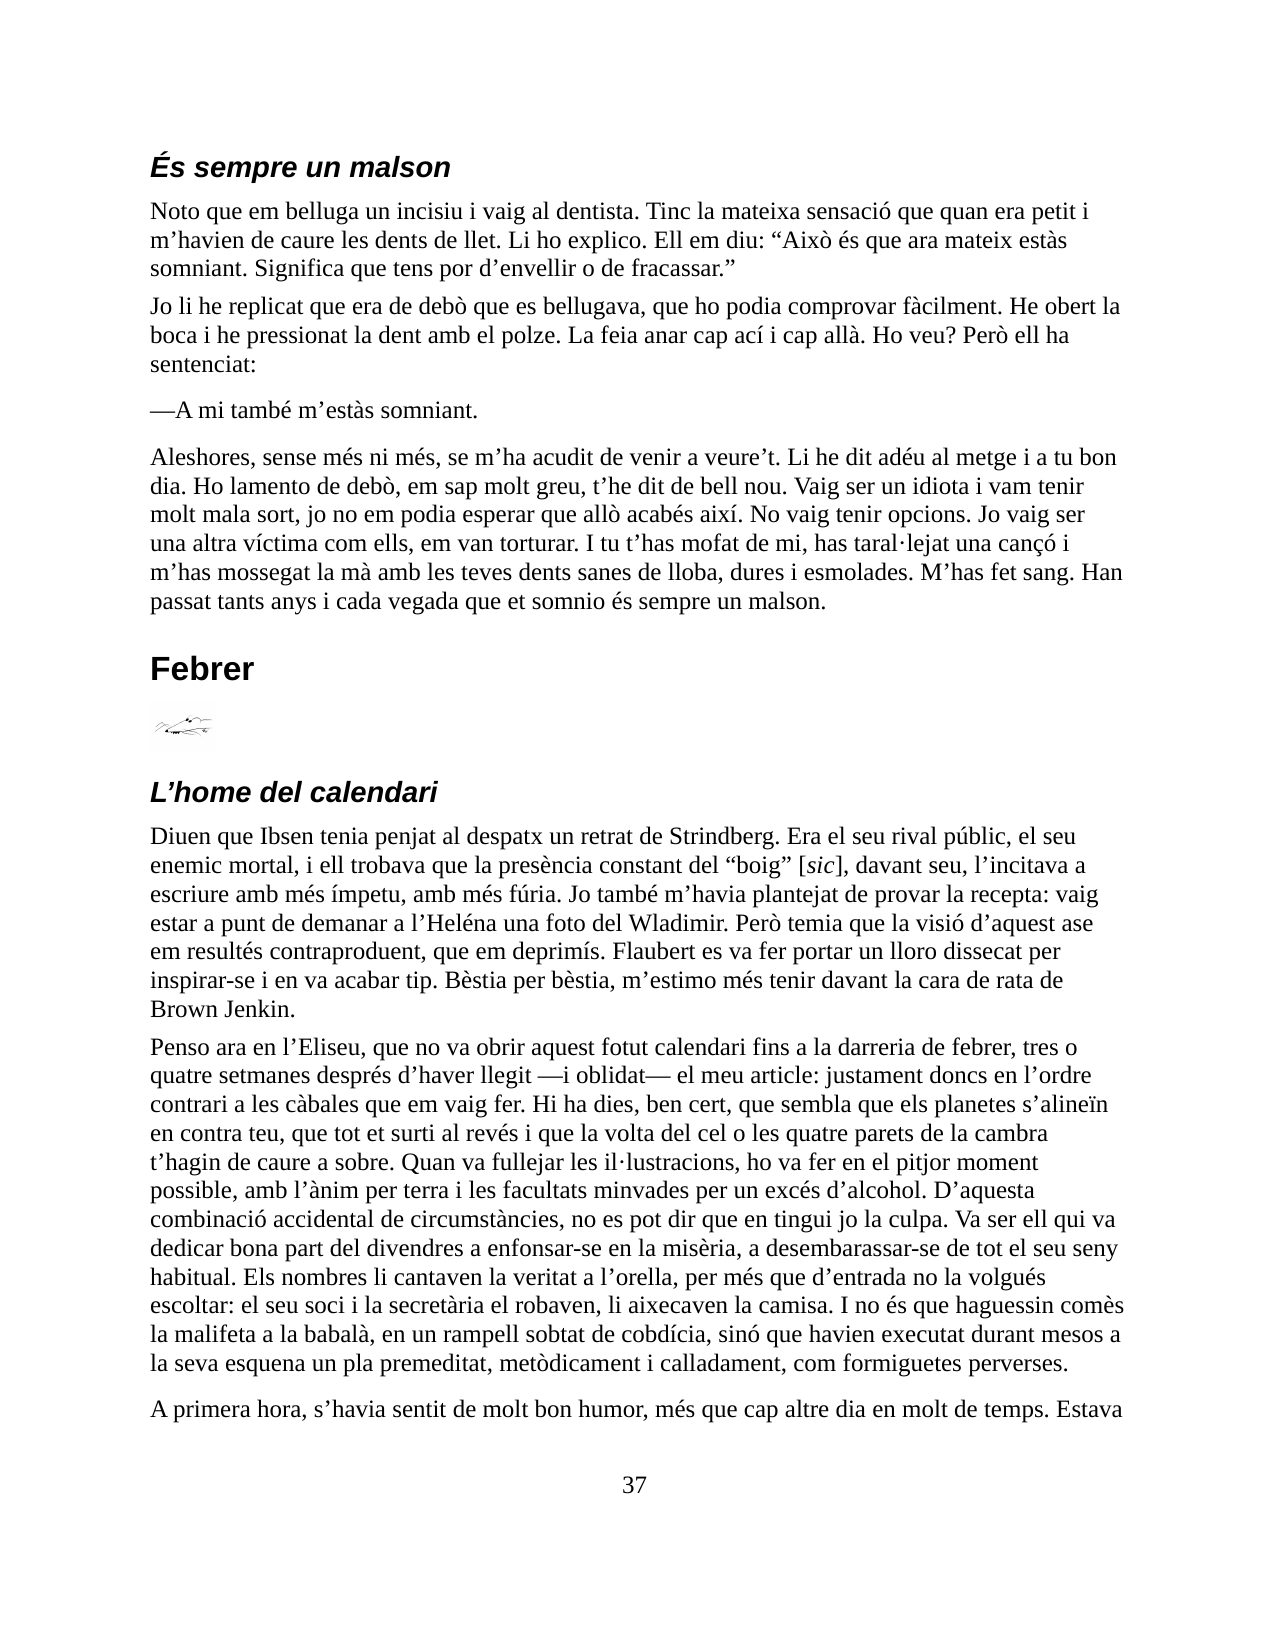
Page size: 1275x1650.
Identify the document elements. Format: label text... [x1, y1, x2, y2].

text Diuen que Ibsen tenia penjat al despatx un retrat de Strindberg. Era el seu rival públic, el seu enemic mortal, i ell trobava que la presència constant del “boig” [sic], davant seu, l’incitava a escriure amb més ímpetu, amb més fúria. Jo també m’havia plantejat de provar la recepta: vaig estar a punt de demanar a l’Heléna una foto del Wladimir. Però temia que la visió d’aquest ase em resultés contraproduent, que em deprimís. Flaubert es va fer portar un lloro dissecat per inspirar-se i en va acabar tip. Bèstia per bèstia, m’estimo més tenir davant la cara de rata de Brown Jenkin. [150, 821, 1125, 1023]
picture [150, 699, 218, 751]
text Noto que em belluga un incisiu i vaig al dentista. Tinc la mateixa sensació que quan era petit i m’havien de caure les dents de llet. Li ho explico. Ell em diu: “Això és que ara mateix estàs somniant. Significa que tens por d’envellir o de fracassar.” [150, 196, 1125, 282]
text Aleshores, sense més ni més, se m’ha acudit de venir a veure’t. Li he dit adéu al metge i a tu bon dia. Ho lamento de debò, em sap molt greu, t’he dit de bell nou. Vaig ser un idiota i vam tenir molt mala sort, jo no em podia esperar que allò acabés així. No vaig tenir opcions. Jo vaig ser una altra víctima com ells, em van torturar. I tu t’has mofat de mi, has taral·lejat una cançó i m’has mossegat la mà amb les teves dents sanes de lloba, dures i esmolades. M’has fet sang. Han passat tants anys i cada vegada que et somnio és sempre un malson. [150, 442, 1125, 614]
subtitle Febrer [150, 648, 1125, 687]
text Penso ara en l’Eliseu, que no va obrir aquest fotut calendari fins a la darreria de febrer, tres o quatre setmanes després d’haver llegit —i oblidat— el meu article: justament doncs en l’ordre contrari a les càbales que em vaig fer. Hi ha dies, ben cert, que sembla que els planetes s’alineïn en contra teu, que tot et surti al revés i que la volta del cel o les quatre parets de la cambra t’hagin de caure a sobre. Quan va fullejar les il·lustracions, ho va fer en el pitjor moment possible, amb l’ànim per terra i les facultats minvades per un excés d’alcohol. D’aquesta combinació accidental de circumstàncies, no es pot dir que en tingui jo la culpa. Va ser ell qui va dedicar bona part del divendres a enfonsar-se en la misèria, a desembarassar-se de tot el seu seny habitual. Els nombres li cantaven la veritat a l’orella, per més que d’entrada no la volgués escoltar: el seu soci i la secretària el robaven, li aixecaven la camisa. I no és que haguessin comès la malifeta a la babalà, en un rampell sobtat de cobdícia, sinó que havien executat durant mesos a la seva esquena un pla premeditat, metòdicament i calladament, com formiguetes perverses. [150, 1032, 1125, 1377]
text Jo li he replicat que era de debò que es bellugava, que ho podia comprovar fàcilment. He obert la boca i he pressionat la dent amb el polze. La feia anar cap ací i cap allà. Ho veu? Però ell ha sentenciat: [150, 291, 1125, 377]
text A primera hora, s’havia sentit de molt bon humor, més que cap altre dia en molt de temps. Estava [150, 1394, 1125, 1423]
subtitle És sempre un malson [150, 150, 1125, 183]
subtitle L’home del calendari [150, 775, 1125, 809]
text —A mi també m’estàs somniant. [150, 395, 1125, 424]
